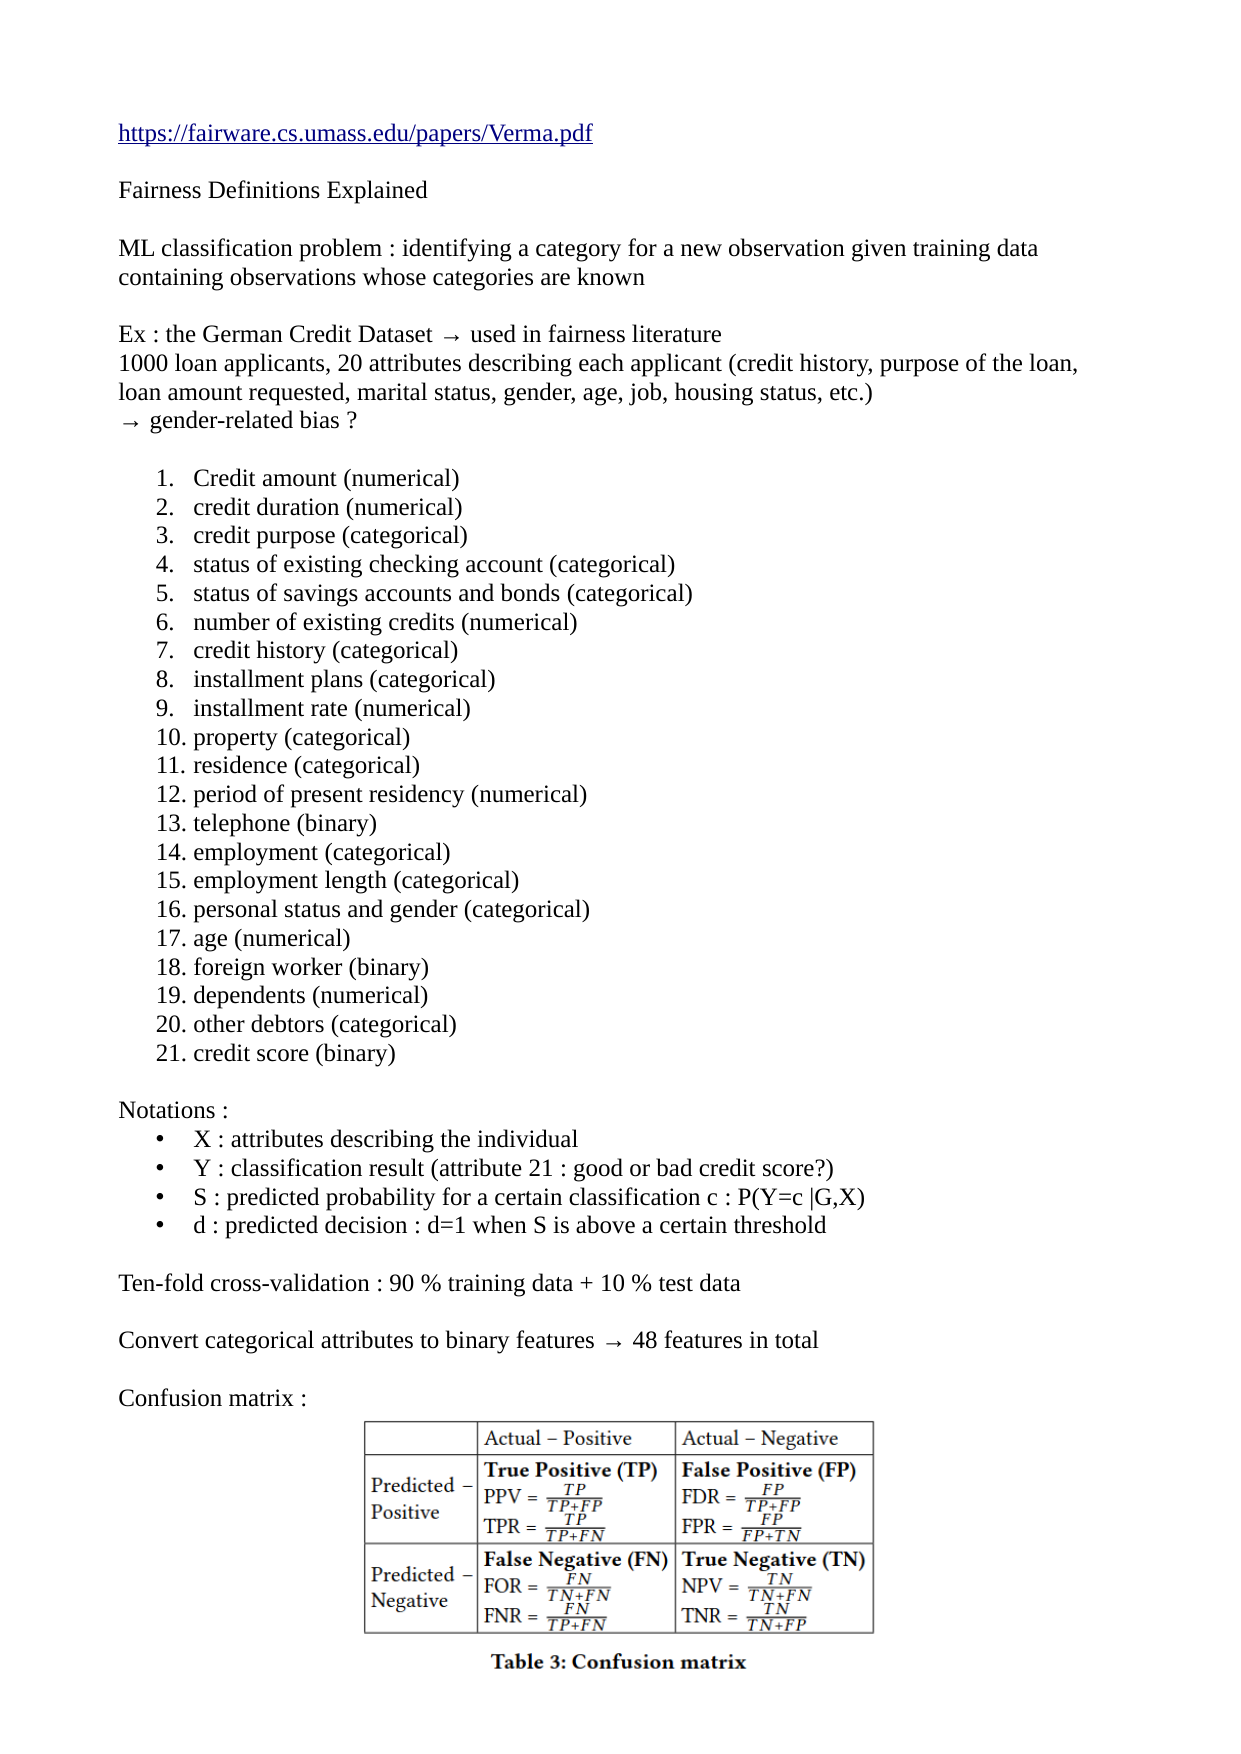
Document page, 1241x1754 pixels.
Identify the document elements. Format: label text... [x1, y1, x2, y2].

list status of savings accounts and bonds (categorical) [156, 578, 1122, 607]
text 1000 loan applicants, 20 attributes describing each applicant (credit history, purpose of the loan, loan amount requested, marital status, gender, age, job, housing status, etc.) [118, 348, 1122, 406]
text → gender-related bias ? [118, 406, 1122, 434]
list d : predicted decision : d=1 when S is above a certain threshold [156, 1211, 1122, 1239]
text https://fairware.cs.umass.edu/papers/Verma.pdf [118, 118, 1122, 147]
list residence (categorical) [156, 751, 1122, 779]
list employment (categorical) [156, 837, 1122, 866]
list credit duration (numerical) [156, 492, 1122, 521]
list S : predicted probability for a certain classification c : P(Y=c |G,X) [156, 1182, 1122, 1211]
list property (categorical) [156, 722, 1122, 751]
list employment length (categorical) [156, 866, 1122, 894]
text Ex : the German Credit Dataset → used in fairness literature [118, 319, 1122, 348]
list X : attributes describing the individual [156, 1124, 1122, 1153]
list dependents (numerical) [156, 981, 1122, 1009]
list foreign worker (binary) [156, 952, 1122, 981]
text Fairness Definitions Explained [118, 147, 1122, 204]
text ML classification problem : identifying a category for a new observation given training data containing observations whose categories are known [118, 233, 1122, 291]
picture [352, 1411, 888, 1683]
list status of existing checking account (categorical) [156, 549, 1122, 578]
list Credit amount (numerical) [156, 463, 1122, 492]
list credit history (categorical) [156, 636, 1122, 664]
list credit purpose (categorical) [156, 521, 1122, 549]
list installment plans (categorical) [156, 664, 1122, 693]
text Convert categorical attributes to binary features → 48 features in total [118, 1326, 1122, 1354]
list Y : classification result (attribute 21 : good or bad credit score?) [156, 1153, 1122, 1182]
list telephone (binary) [156, 808, 1122, 837]
list number of existing credits (numerical) [156, 607, 1122, 636]
text Notations : [118, 1096, 1122, 1124]
text Ten-fold cross-validation : 90 % training data + 10 % test data [118, 1268, 1122, 1297]
text Confusion matrix : [118, 1383, 1122, 1412]
list other debtors (categorical) [156, 1009, 1122, 1038]
list personal status and gender (categorical) [156, 894, 1122, 923]
list age (numerical) [156, 923, 1122, 952]
list credit score (binary) [156, 1038, 1122, 1067]
list period of present residency (numerical) [156, 779, 1122, 808]
list installment rate (numerical) [156, 693, 1122, 722]
